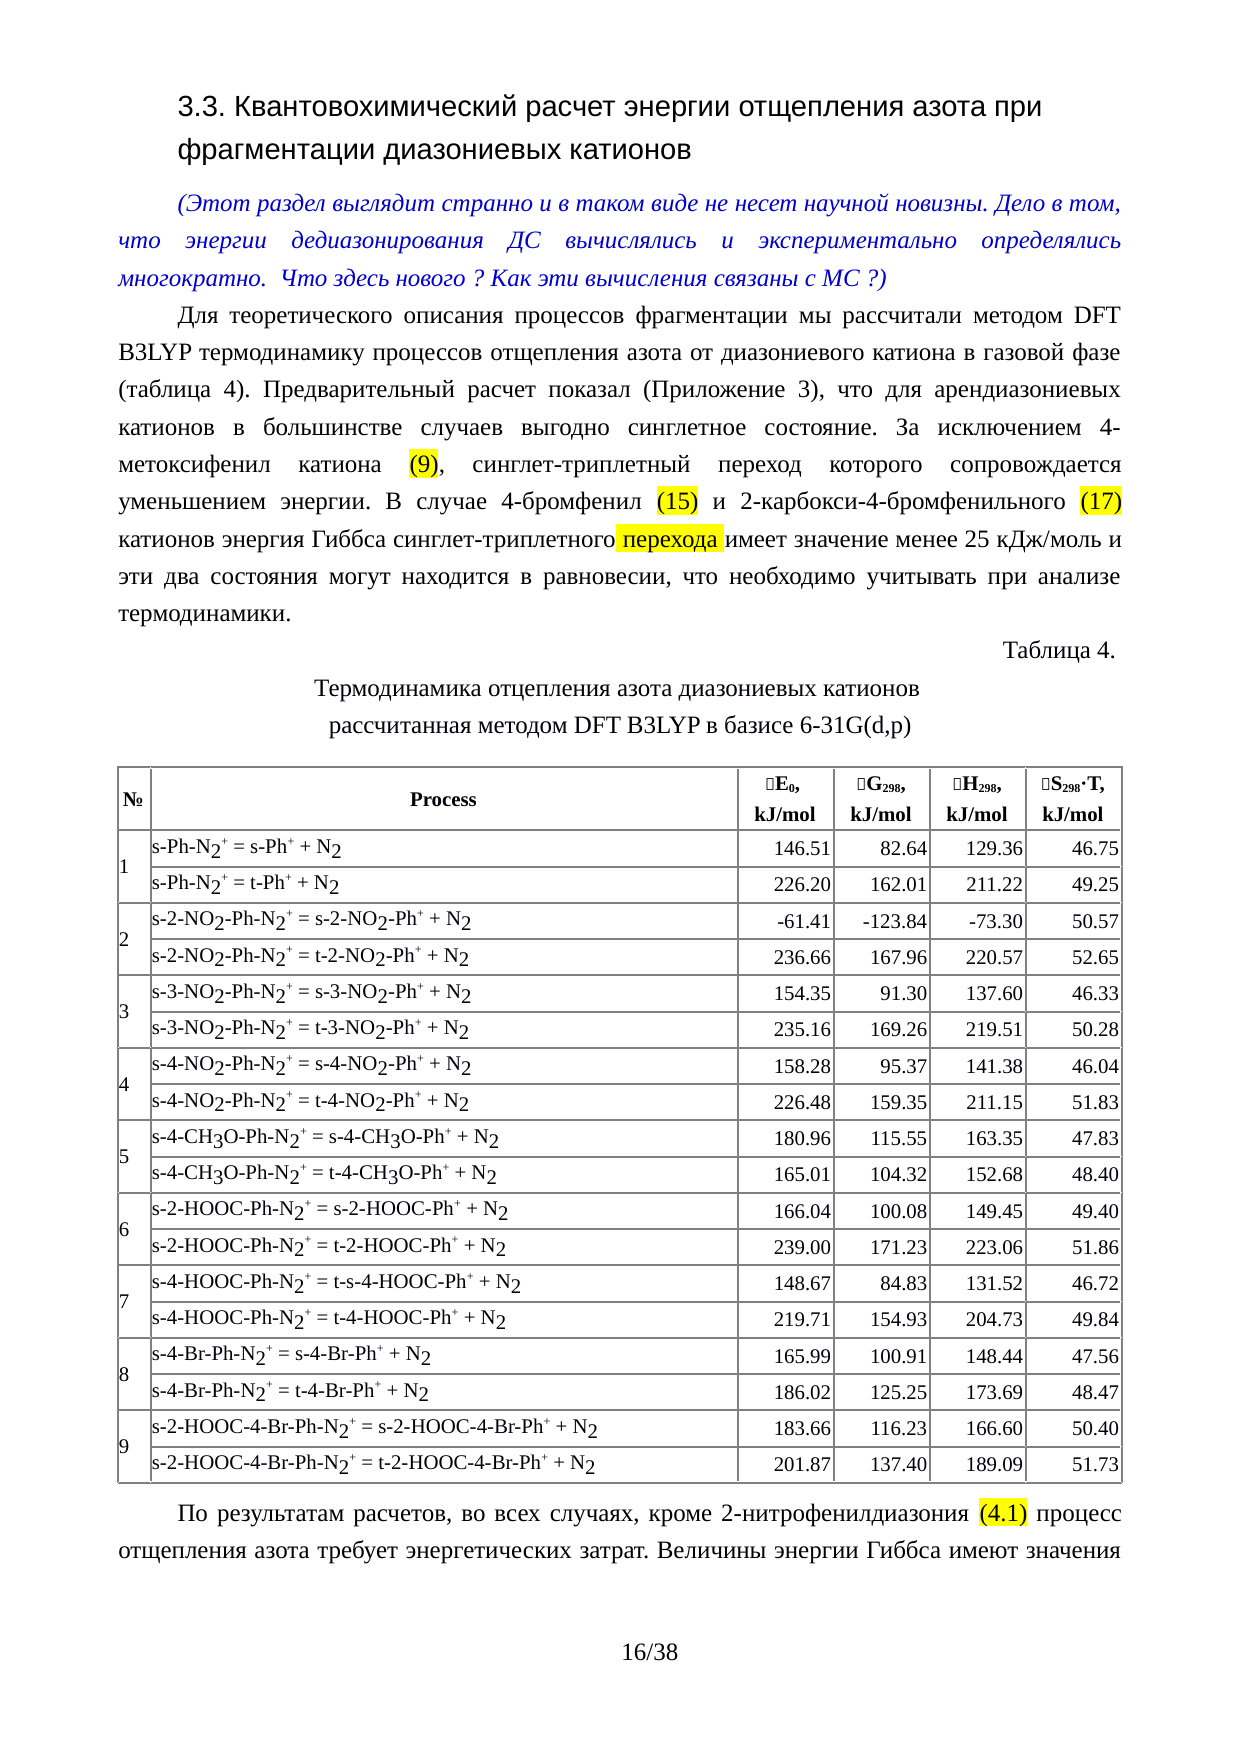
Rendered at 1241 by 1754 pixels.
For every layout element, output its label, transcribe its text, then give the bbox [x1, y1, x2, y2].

table_cell s-2-NO2-Ph-N2+ = t-2-NO2-Ph+ + N2 [152, 940, 737, 974]
table_cell 115.55 [835, 1121, 929, 1156]
table_cell 169.26 [835, 1013, 929, 1047]
table_cell 91.30 [835, 976, 929, 1011]
table_cell 171.23 [835, 1230, 929, 1264]
table_header H298, kJ/mol [931, 768, 1025, 829]
table_cell 186.02 [739, 1375, 833, 1409]
table_cell 5 [119, 1121, 150, 1192]
table_cell 84.83 [835, 1266, 929, 1301]
table_cell 3 [119, 976, 150, 1047]
table_cell 116.23 [835, 1411, 929, 1446]
table_cell 146.51 [739, 831, 833, 866]
table_cell 149.45 [931, 1194, 1025, 1228]
table_cell 141.38 [931, 1049, 1025, 1083]
table_cell s-Ph-N2+ = t-Ph+ + N2 [152, 868, 737, 902]
table_cell 8 [119, 1339, 150, 1409]
table_header E0, kJ/mol [739, 768, 833, 829]
table_cell 47.56 [1027, 1337, 1121, 1373]
table_cell s-2-HOOC-Ph-N2+ = t-2-HOOC-Ph+ + N2 [152, 1230, 737, 1264]
table_cell 51.83 [1027, 1083, 1121, 1119]
table_cell 48.47 [1027, 1373, 1121, 1409]
table_cell 7 [119, 1266, 150, 1337]
table_cell 100.08 [835, 1194, 929, 1228]
table_cell -73.30 [931, 904, 1025, 938]
table_cell 125.25 [835, 1375, 929, 1409]
table_cell 220.57 [931, 940, 1025, 974]
table_cell 47.83 [1027, 1119, 1121, 1156]
table_cell 49.84 [1027, 1301, 1121, 1337]
table_cell s-4-CH3O-Ph-N2+ = t-4-CH3O-Ph+ + N2 [152, 1158, 737, 1192]
table_cell 204.73 [931, 1303, 1025, 1337]
table_cell 152.68 [931, 1158, 1025, 1192]
table_cell 46.75 [1027, 829, 1121, 866]
table_cell 201.87 [738, 1448, 834, 1482]
table_cell 137.40 [834, 1448, 930, 1482]
table_cell 100.91 [835, 1339, 929, 1373]
list Термодинамика отцепления азота диазониевых катионов [118, 673, 1122, 702]
table_cell s-4-HOOC-Ph-N2+ = t-4-HOOC-Ph+ + N2 [152, 1303, 737, 1337]
table_cell 223.06 [931, 1230, 1025, 1264]
table_cell s-Ph-N2+ = s-Ph+ + N2 [152, 831, 737, 866]
table_cell -61.41 [739, 904, 833, 938]
table_cell 131.52 [931, 1266, 1025, 1301]
table_cell 165.99 [739, 1339, 833, 1373]
table_cell 48.40 [1027, 1156, 1121, 1192]
table_cell 166.60 [931, 1411, 1025, 1446]
table_header S298·T, kJ/mol [1027, 768, 1121, 829]
table_cell 129.36 [931, 831, 1025, 866]
table_cell 159.35 [835, 1085, 929, 1119]
table_cell 154.35 [739, 976, 833, 1011]
table_cell 189.09 [930, 1448, 1026, 1482]
table_cell 2 [119, 904, 150, 974]
table_cell 211.15 [931, 1085, 1025, 1119]
table_cell 51.73 [1026, 1446, 1121, 1482]
table_cell s-2-HOOC-4-Br-Ph-N2+ = s-2-HOOC-4-Br-Ph+ + N2 [152, 1411, 737, 1446]
list 3.3. Квантовохимический расчет энергии отщепления азота при фрагментации диазониевых катионов [177, 88, 1122, 166]
table_cell 49.40 [1027, 1192, 1121, 1228]
table_cell 183.66 [739, 1411, 833, 1446]
table_cell s-4-HOOC-Ph-N2+ = t-s-4-HOOC-Ph+ + N2 [152, 1266, 737, 1301]
table_header Process [152, 768, 737, 829]
table_cell 158.28 [739, 1049, 833, 1083]
table_cell -123.84 [835, 904, 929, 938]
list Таблица 4. [118, 636, 1122, 664]
table_cell 137.60 [931, 976, 1025, 1011]
table_cell 239.00 [739, 1230, 833, 1264]
table_cell 163.35 [931, 1121, 1025, 1156]
table_cell 50.57 [1027, 902, 1121, 938]
table_cell 173.69 [931, 1375, 1025, 1409]
table_cell s-3-NO2-Ph-N2+ = s-3-NO2-Ph+ + N2 [152, 976, 737, 1011]
list Для теоретического описания процессов фрагментации мы рассчитали методом DFT B3LYP термодинамику процессов отщепления азота от диазониевого катиона в газовой фазе (таблица 4). Предварительный расчет показал (Приложение 3), что для арендиазониевых катионов в большинстве случаев выгодно синглетное состояние. За исключением 4-метоксифенил катиона (9), синглет-триплетный переход которого сопровождается уменьшением энергии. В случае 4-бромфенил (15) и 2-карбокси-4-бромфенильного (17) катионов энергия Гиббса синглет-триплетного перехода имеет значение менее 25 кДж/моль и эти два состояния могут находится в равновесии, что необходимо учитывать при анализе термодинамики. [118, 300, 1122, 627]
table_cell 6 [119, 1194, 150, 1264]
table_cell 95.37 [835, 1049, 929, 1083]
table_cell 82.64 [835, 831, 929, 866]
table_cell 180.96 [739, 1121, 833, 1156]
list (Этот раздел выглядит странно и в таком виде не несет научной новизны. Дело в том, что энергии дедиазонирования ДС вычислялись и экспериментально определялись многократно. Что здесь нового ? Как эти вычисления связаны с МС ?) [118, 188, 1122, 291]
table_cell s-4-Br-Ph-N2+ = s-4-Br-Ph+ + N2 [152, 1339, 737, 1373]
table_cell 50.40 [1027, 1409, 1121, 1446]
table_cell s-4-Br-Ph-N2+ = t-4-Br-Ph+ + N2 [152, 1375, 737, 1409]
table_cell 219.51 [931, 1013, 1025, 1047]
table_cell 52.65 [1027, 938, 1121, 974]
list рассчитанная методом DFT B3LYP в базисе 6-31G(d,p) [118, 710, 1122, 739]
table_cell 4 [119, 1049, 150, 1119]
table_cell 148.67 [739, 1266, 833, 1301]
table_cell 148.44 [931, 1339, 1025, 1373]
table_cell 9 [119, 1411, 151, 1482]
table_cell 165.01 [739, 1158, 833, 1192]
table_header G298, kJ/mol [835, 768, 929, 829]
list По результатам расчетов, во всех случаях, кроме 2-нитрофенилдиазония (4.1) процесс отщепления азота требует энергетических затрат. Величины энергии Гиббса имеют значения [118, 1498, 1122, 1564]
table_cell 46.72 [1027, 1264, 1121, 1301]
table_cell 235.16 [739, 1013, 833, 1047]
table_cell s-4-CH3O-Ph-N2+ = s-4-CH3O-Ph+ + N2 [152, 1121, 737, 1156]
table_cell s-2-HOOC-Ph-N2+ = s-2-HOOC-Ph+ + N2 [152, 1194, 737, 1228]
table_cell 211.22 [931, 868, 1025, 902]
table_header № [119, 768, 150, 829]
table_cell 1 [119, 831, 150, 902]
table_cell s-4-NO2-Ph-N2+ = t-4-NO2-Ph+ + N2 [152, 1085, 737, 1119]
table_cell 46.33 [1027, 974, 1121, 1011]
table_cell 219.71 [739, 1303, 833, 1337]
table_cell 226.48 [739, 1085, 833, 1119]
table_cell 51.86 [1027, 1228, 1121, 1264]
table_cell 46.04 [1027, 1047, 1121, 1083]
table_cell s-3-NO2-Ph-N2+ = t-3-NO2-Ph+ + N2 [152, 1013, 737, 1047]
table_cell s-4-NO2-Ph-N2+ = s-4-NO2-Ph+ + N2 [152, 1049, 737, 1083]
table_cell 167.96 [835, 940, 929, 974]
table_cell 50.28 [1027, 1011, 1121, 1047]
table_cell 162.01 [835, 868, 929, 902]
table_cell 104.32 [835, 1158, 929, 1192]
table_cell 166.04 [739, 1194, 833, 1228]
table_cell s-2-HOOC-4-Br-Ph-N2+ = t-2-HOOC-4-Br-Ph+ + N2 [151, 1448, 738, 1482]
table_cell 236.66 [739, 940, 833, 974]
table_cell 226.20 [739, 868, 833, 902]
table_cell s-2-NO2-Ph-N2+ = s-2-NO2-Ph+ + N2 [152, 904, 737, 938]
table_cell 154.93 [835, 1303, 929, 1337]
table_cell 49.25 [1027, 866, 1121, 902]
